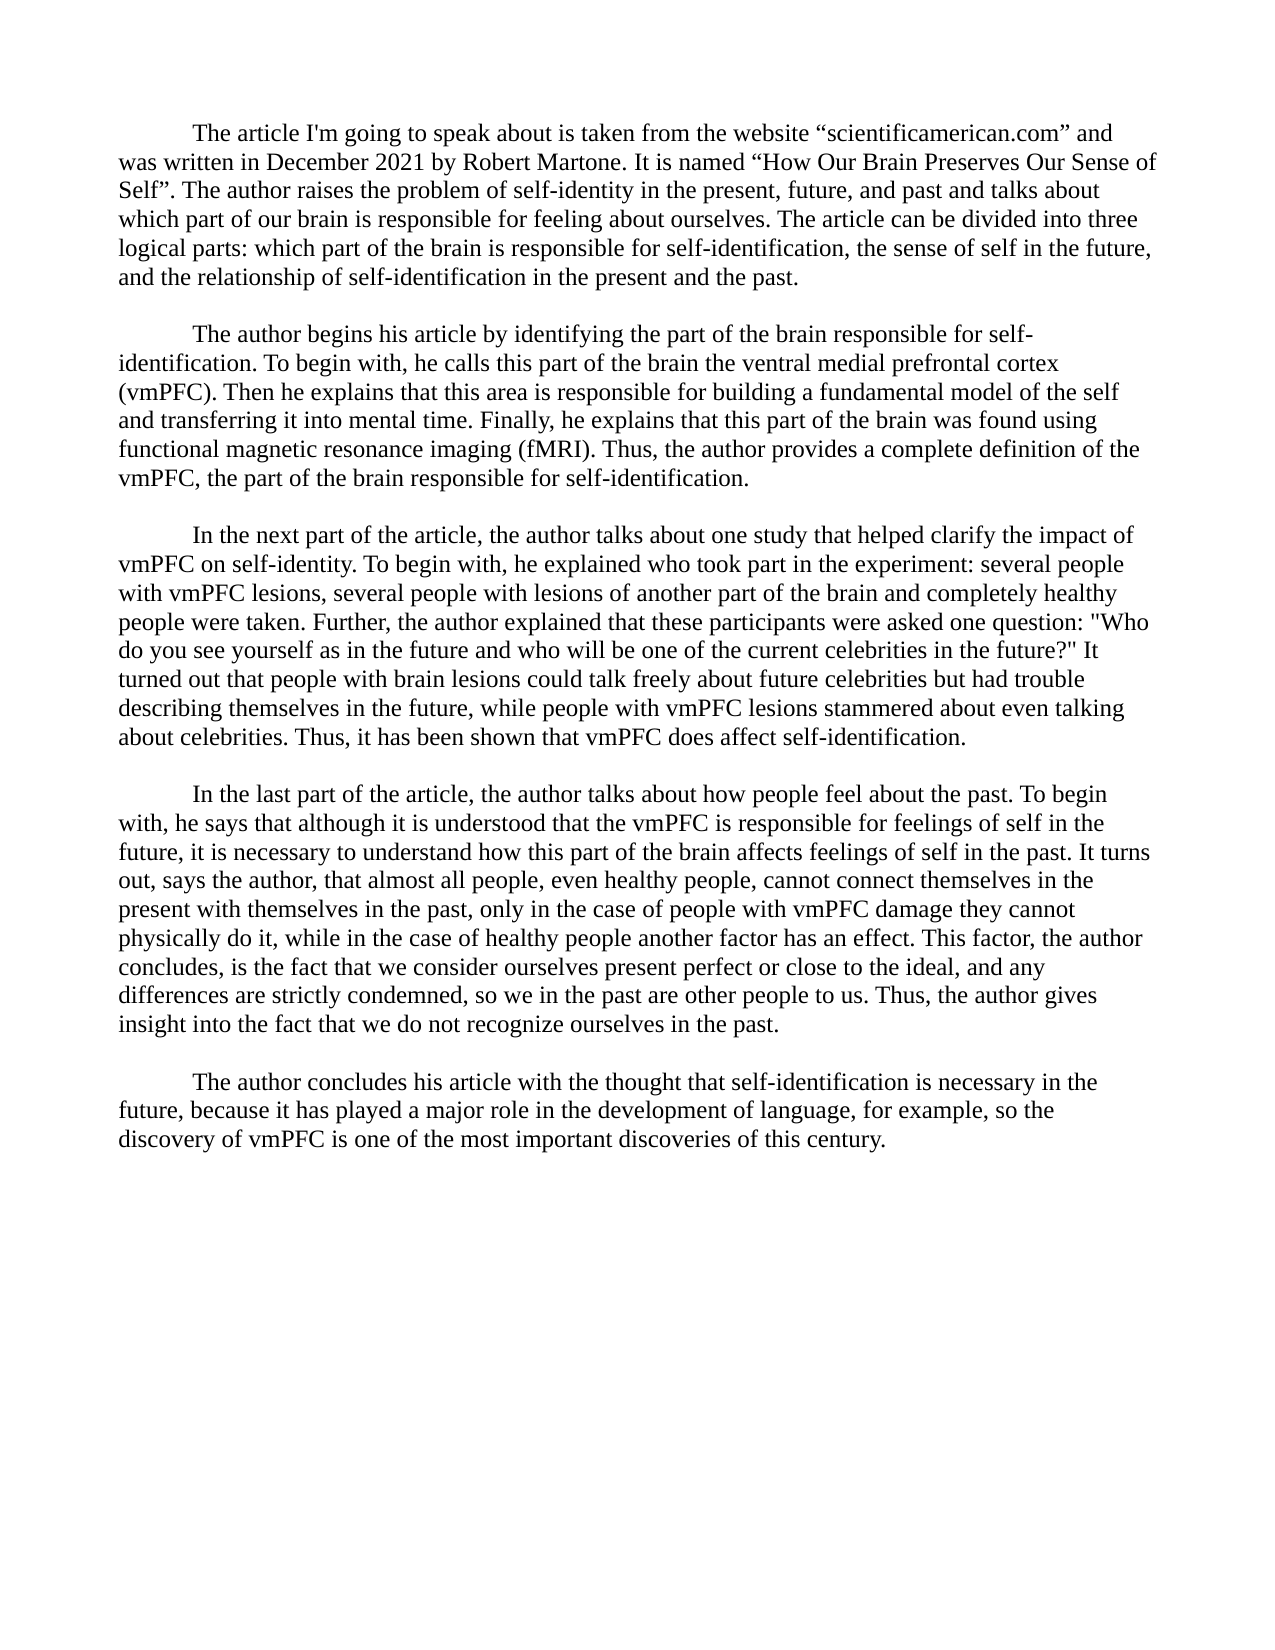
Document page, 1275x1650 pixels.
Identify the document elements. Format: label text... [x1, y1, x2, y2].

text In the last part of the article, the author talks about how people feel about the past. To begin with, he says that although it is understood that the vmPFC is responsible for feelings of self in the future, it is necessary to understand how this part of the brain affects feelings of self in the past. It turns out, says the author, that almost all people, even healthy people, cannot connect themselves in the present with themselves in the past, only in the case of people with vmPFC damage they cannot physically do it, while in the case of healthy people another factor has an effect. This factor, the author concludes, is the fact that we consider ourselves present perfect or close to the ideal, and any differences are strictly condemned, so we in the past are other people to us. Thus, the author gives insight into the fact that we do not recognize ourselves in the past. [118, 779, 1157, 1038]
text The author begins his article by identifying the part of the brain responsible for self-identification. To begin with, he calls this part of the brain the ventral medial prefrontal cortex (vmPFC). Then he explains that this area is responsible for building a fundamental model of the self and transferring it into mental time. Finally, he explains that this part of the brain was found using functional magnetic resonance imaging (fMRI). Thus, the author provides a complete definition of the vmPFC, the part of the brain responsible for self-identification. [118, 319, 1157, 492]
text The author concludes his article with the thought that self-identification is necessary in the future, because it has played a major role in the development of language, for example, so the discovery of vmPFC is one of the most important discoveries of this century. [118, 1067, 1157, 1153]
text The article I'm going to speak about is taken from the website “scientificamerican.com” and was written in December 2021 by Robert Martone. It is named “How Our Brain Preserves Our Sense of Self”. The author raises the problem of self-identity in the present, future, and past and talks about which part of our brain is responsible for feeling about ourselves. The article can be divided into three logical parts: which part of the brain is responsible for self-identification, the sense of self in the future, and the relationship of self-identification in the present and the past. [118, 118, 1157, 291]
text In the next part of the article, the author talks about one study that helped clarify the impact of vmPFC on self-identity. To begin with, he explained who took part in the experiment: several people with vmPFC lesions, several people with lesions of another part of the brain and completely healthy people were taken. Further, the author explained that these participants were asked one question: "Who do you see yourself as in the future and who will be one of the current celebrities in the future?" It turned out that people with brain lesions could talk freely about future celebrities but had trouble describing themselves in the future, while people with vmPFC lesions stammered about even talking about celebrities. Thus, it has been shown that vmPFC does affect self-identification. [118, 521, 1157, 751]
